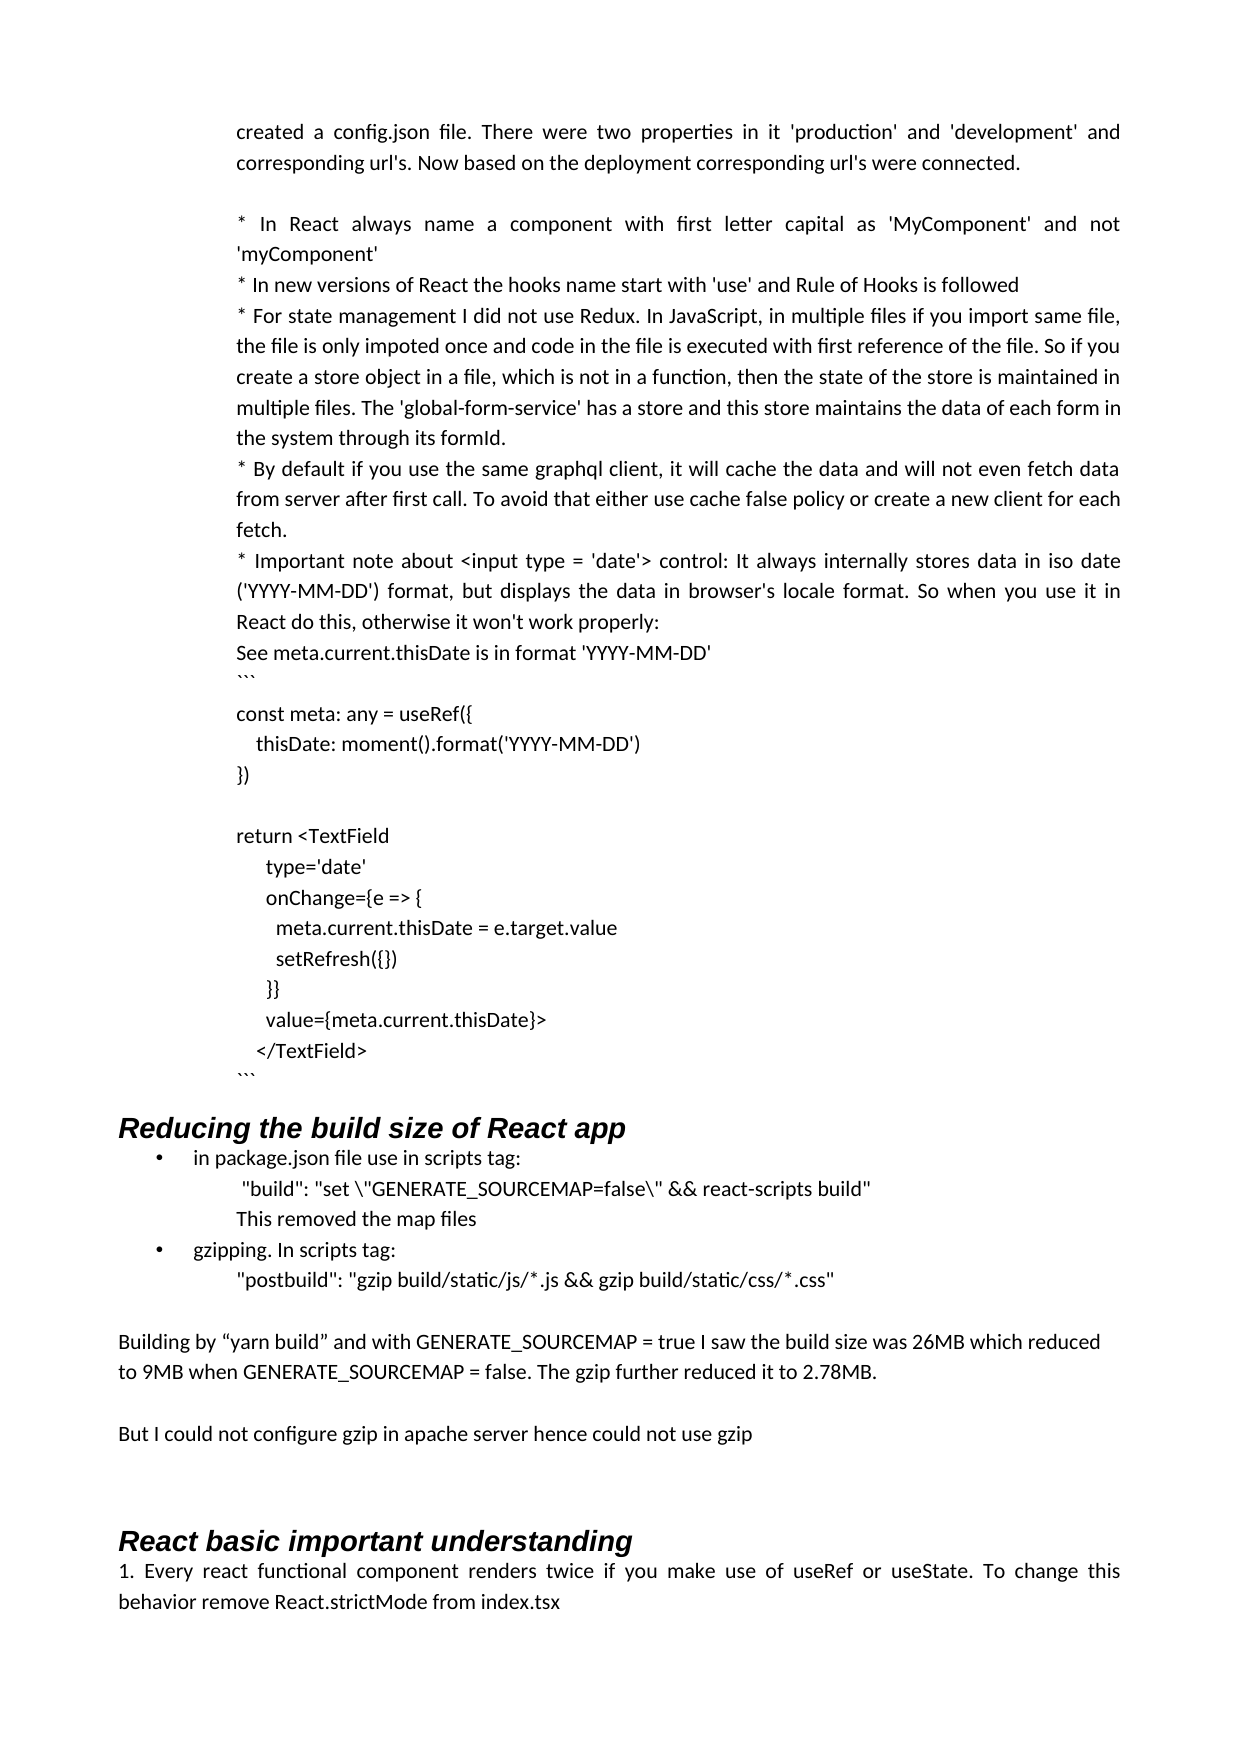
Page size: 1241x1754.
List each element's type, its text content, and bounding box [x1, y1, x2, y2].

text * Important note about <input type = 'date'> control: It always internally stores data in iso date ('YYYY-MM-DD') format, but displays the data in browser's locale format. So when you use it in React do this, otherwise it won't work properly: [236, 547, 1122, 635]
text ``` [236, 1067, 1122, 1094]
text onChange={e => { [236, 884, 1122, 910]
text thisDate: moment().format('YYYY-MM-DD') [236, 731, 1122, 757]
text This removed the map files [236, 1205, 1122, 1232]
text ``` [236, 669, 1122, 696]
text type='date' [236, 853, 1122, 880]
text * In React always name a component with first letter capital as 'MyComponent' and not 'myComponent' [236, 210, 1122, 267]
text * By default if you use the same graphql client, it will cache the data and will not even fetch data from server after first call. To avoid that either use cache false policy or create a new client for each fetch. [236, 455, 1122, 543]
text const meta: any = useRef({ [236, 700, 1122, 727]
text </TextField> [236, 1037, 1122, 1063]
subtitle Reducing the build size of React app [118, 1111, 1122, 1144]
subtitle React basic important understanding [118, 1524, 1122, 1558]
text * In new versions of React the hooks name start with 'use' and Rule of Hooks is followed [236, 271, 1122, 298]
text 1. Every react functional component renders twice if you make use of useRef or useState. To change this behavior remove React.strictMode from index.tsx [118, 1558, 1122, 1615]
text meta.current.thisDate = e.target.value [236, 914, 1122, 941]
text }} [236, 976, 1122, 1002]
list in package.json file use in scripts tag: [156, 1144, 1122, 1171]
text setRefresh({}) [236, 945, 1122, 972]
text value={meta.current.thisDate}> [236, 1006, 1122, 1033]
text Building by “yarn build” and with GENERATE_SOURCEMAP = true I saw the build size was 26MB which reduced to 9MB when GENERATE_SOURCEMAP = false. The gzip further reduced it to 2.78MB. [118, 1328, 1122, 1385]
text return <TextField [236, 822, 1122, 849]
text "postbuild": "gzip build/static/js/*.js && gzip build/static/css/*.css" [236, 1267, 1122, 1293]
list gzipping. In scripts tag: [156, 1236, 1122, 1263]
text But I could not configure gzip in apache server hence could not use gzip [118, 1420, 1122, 1446]
text "build": "set \"GENERATE_SOURCEMAP=false\" && react-scripts build" [236, 1175, 1122, 1201]
text * For state management I did not use Redux. In JavaScript, in multiple files if you import same file, the file is only impoted once and code in the file is executed with first reference of the file. So if you create a store object in a file, which is not in a function, then the state of the store is maintained in multiple files. The 'global-form-service' has a store and this store maintains the data of each form in the system through its formId. [236, 302, 1122, 451]
text See meta.current.thisDate is in format 'YYYY-MM-DD' [236, 639, 1122, 665]
text created a config.json file. There were two properties in it 'production' and 'development' and corresponding url's. Now based on the deployment corresponding url's were connected. [236, 118, 1122, 175]
text }) [236, 761, 1122, 788]
